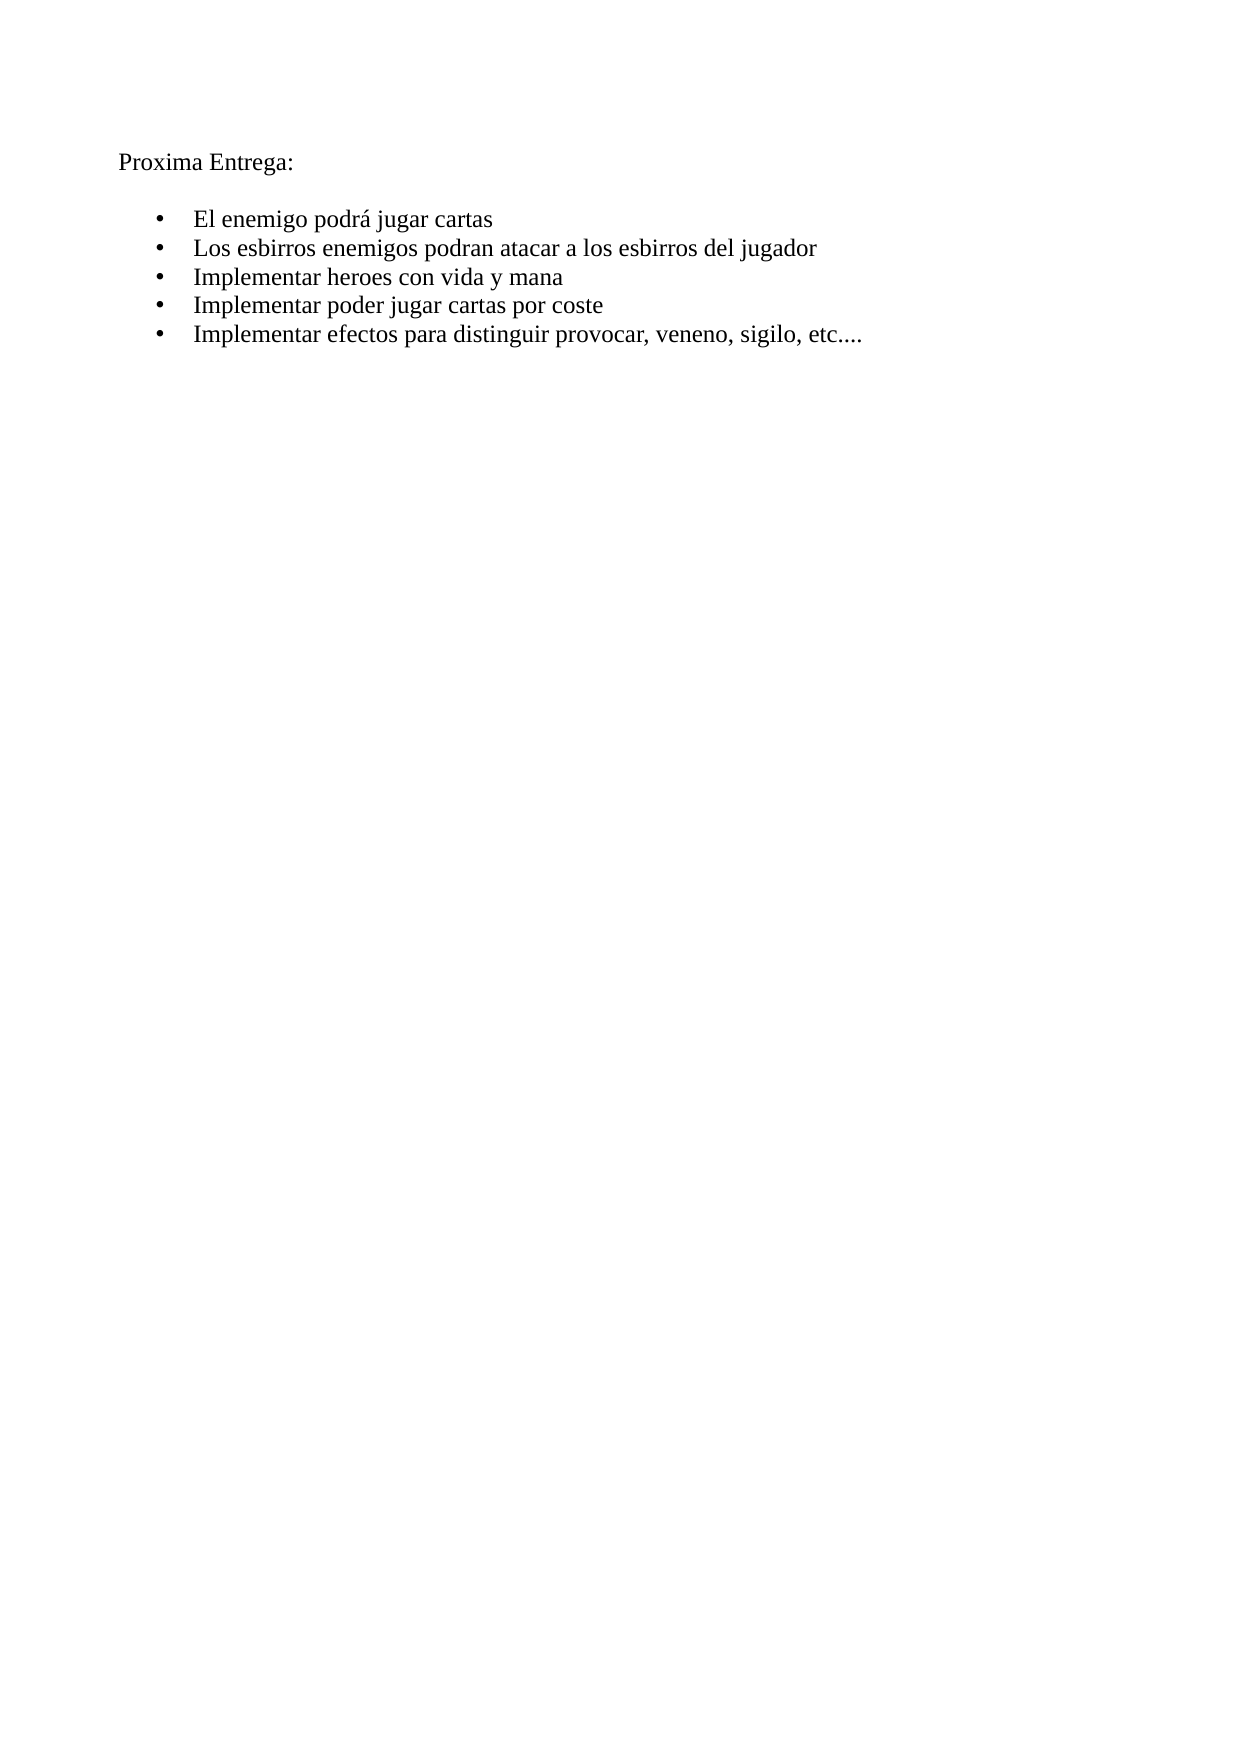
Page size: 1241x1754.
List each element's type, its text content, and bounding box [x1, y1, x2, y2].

list Implementar efectos para distinguir provocar, veneno, sigilo, etc.... [156, 319, 1122, 348]
list El enemigo podrá jugar cartas [156, 204, 1122, 233]
list Implementar poder jugar cartas por coste [156, 291, 1122, 319]
list Los esbirros enemigos podran atacar a los esbirros del jugador [156, 233, 1122, 262]
text Proxima Entrega: [118, 147, 1122, 176]
list Implementar heroes con vida y mana [156, 262, 1122, 291]
